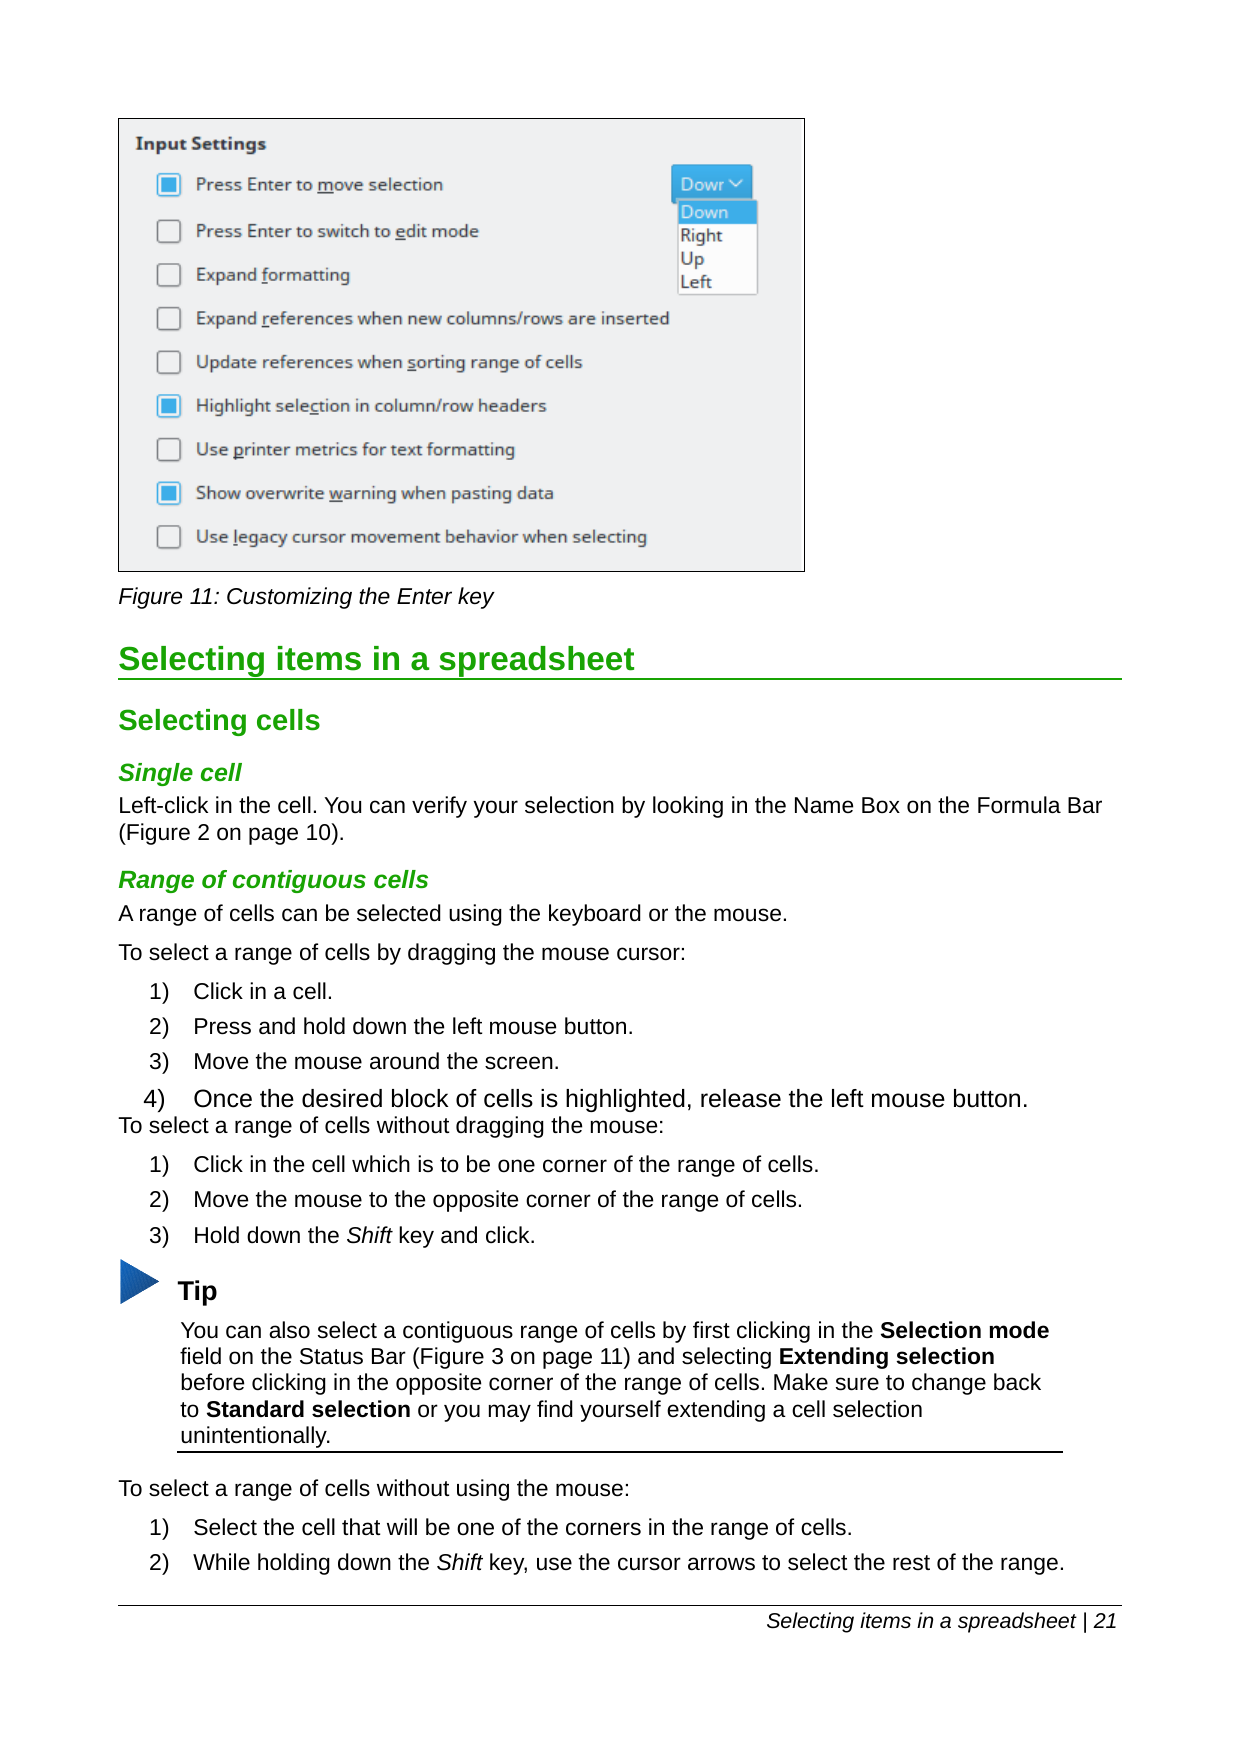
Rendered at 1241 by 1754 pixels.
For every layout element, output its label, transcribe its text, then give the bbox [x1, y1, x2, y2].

list Move the mouse to the opposite corner of the range of cells. [169, 1186, 1122, 1213]
list To select a range of cells without using the mouse: [118, 1474, 1122, 1501]
text Left-click in the cell. You can verify your selection by looking in the Name Box on the Formula Bar (Figure 2 on page 12). [118, 792, 1122, 845]
list Select the cell that will be one of the corners in the range of cells. [169, 1513, 1122, 1540]
list While holding down the Shift key, use the cursor arrows to select the rest of the range. [169, 1549, 1122, 1575]
text A range of cells can be selected using the keyboard or the mouse. [118, 900, 1122, 927]
subtitle Selecting cells [118, 703, 1122, 737]
list To select a range of cells by dragging the mouse cursor: [118, 939, 1122, 965]
list Click in a cell. [169, 978, 1122, 1004]
list To select a range of cells without dragging the mouse: [118, 1112, 1122, 1139]
text You can also select a contiguous range of cells by first clicking in the Selection mode field on the Status Bar (Figure 3 on page 13) and selecting Extending selection before clicking in the opposite corner of the range of cells. Make sure to change back to Standard selection or you may find yourself extending a cell selection unintentionally. [177, 1314, 1063, 1451]
subtitle Tip [118, 1257, 1122, 1306]
subtitle Range of contiguous cells [118, 866, 1122, 894]
subtitle Single cell [118, 757, 1122, 786]
list Press and hold down the left mouse button. [169, 1013, 1122, 1039]
picture [119, 119, 802, 571]
list Click in the cell which is to be one corner of the range of cells. [169, 1151, 1122, 1177]
text Figure 11: Customizing the Enter key [118, 583, 802, 610]
list Once the desired block of cells is highlighted, release the left mouse button. [165, 1083, 1122, 1112]
list Move the mouse around the screen. [169, 1048, 1122, 1075]
list Hold down the Shift key and click. [169, 1222, 1122, 1248]
subtitle Selecting items in a spreadsheet [118, 639, 1122, 678]
